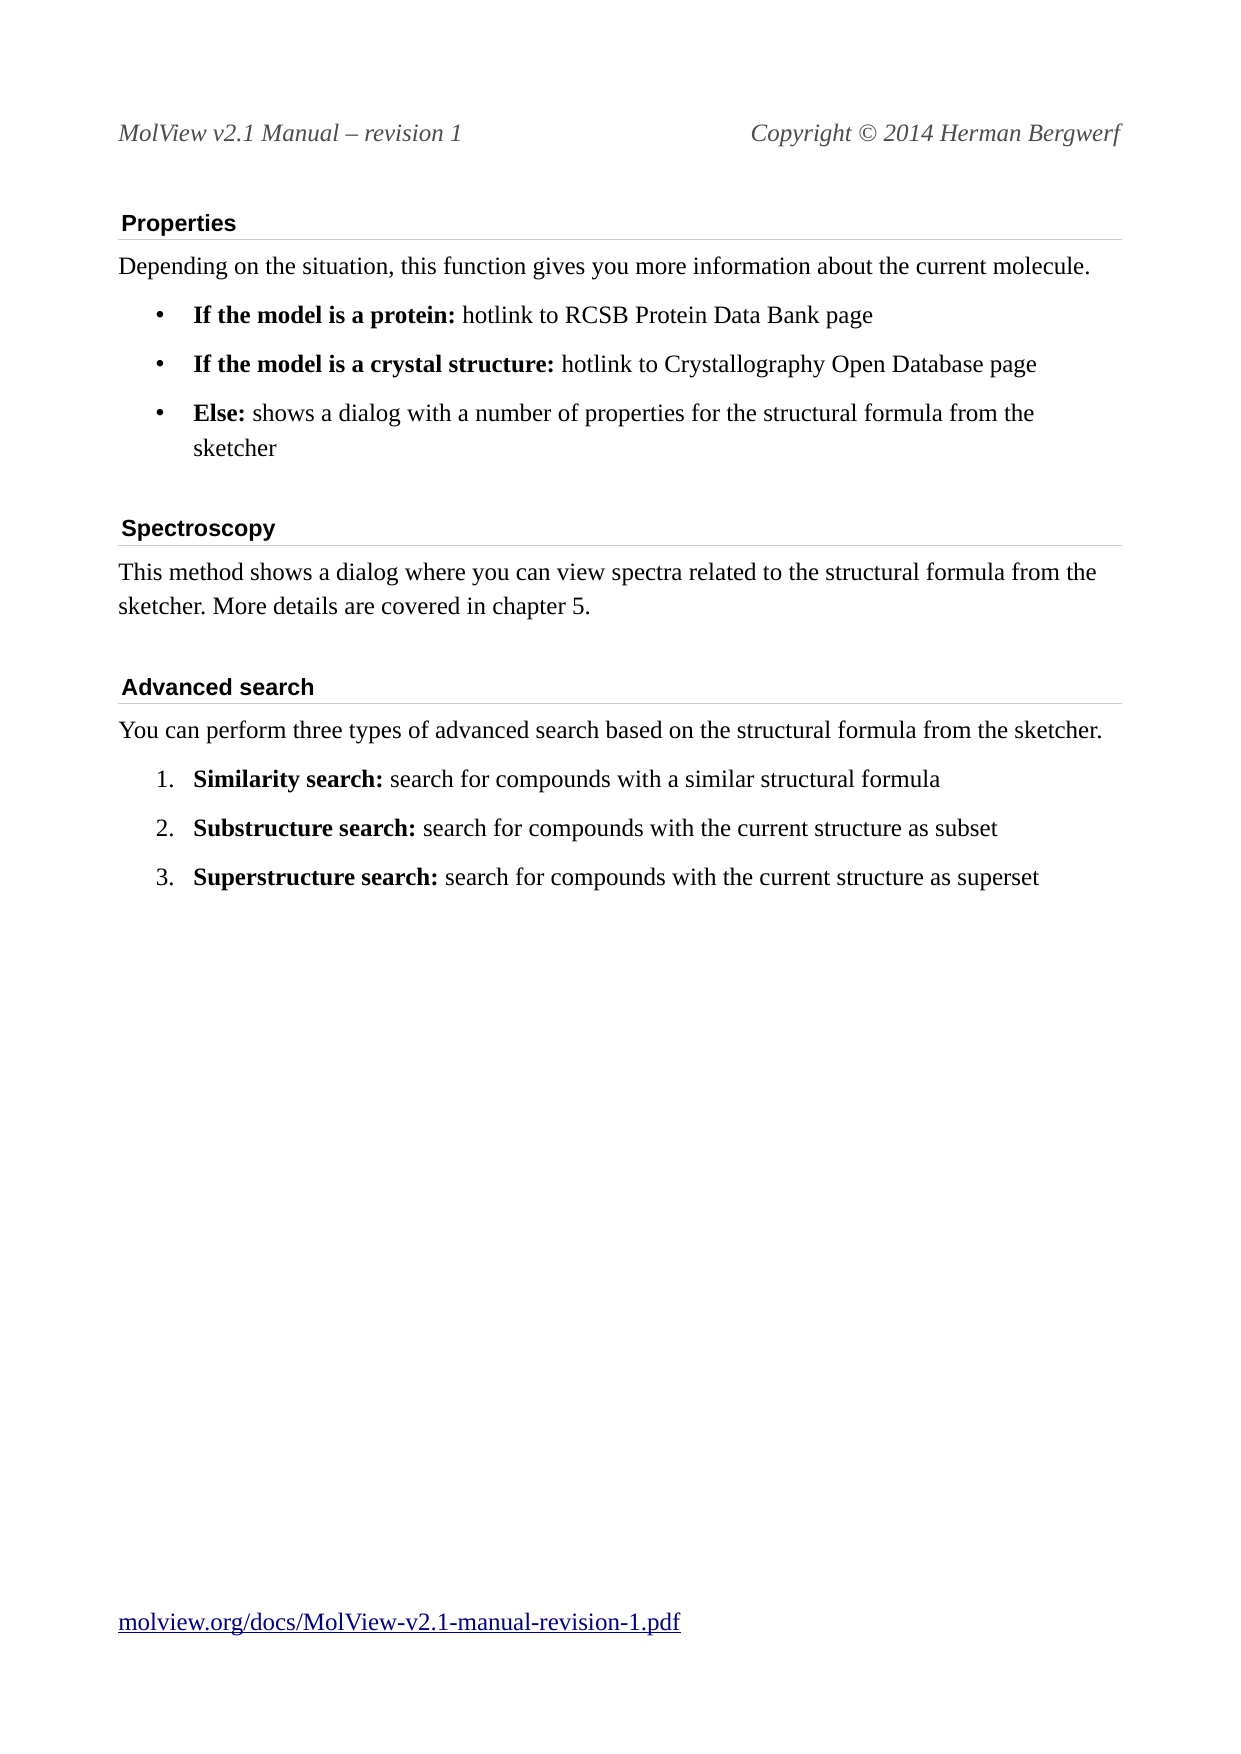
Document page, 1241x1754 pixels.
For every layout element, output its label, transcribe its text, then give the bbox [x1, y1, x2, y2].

list If the model is a crystal structure: hotlink to Crystallography Open Database page [156, 349, 1122, 378]
subtitle Properties [118, 206, 1122, 239]
list Superstructure search: search for compounds with the current structure as superset [156, 862, 1122, 891]
text Depending on the situation, this function gives you more information about the current molecule. [118, 251, 1122, 280]
list Similarity search: search for compounds with a similar structural formula [156, 764, 1122, 793]
text This method shows a dialog where you can view spectra related to the structural formula from the sketcher. More details are covered in chapter 5. [118, 557, 1122, 620]
list Substructure search: search for compounds with the current structure as subset [156, 813, 1122, 842]
list If the model is a protein: hotlink to RCSB Protein Data Bank page [156, 300, 1122, 329]
subtitle Spectroscopy [118, 512, 1122, 545]
text You can perform three types of advanced search based on the structural formula from the sketcher. [118, 715, 1122, 744]
list Else: shows a dialog with a number of properties for the structural formula from the sketcher [156, 398, 1122, 462]
subtitle Advanced search [118, 670, 1122, 703]
